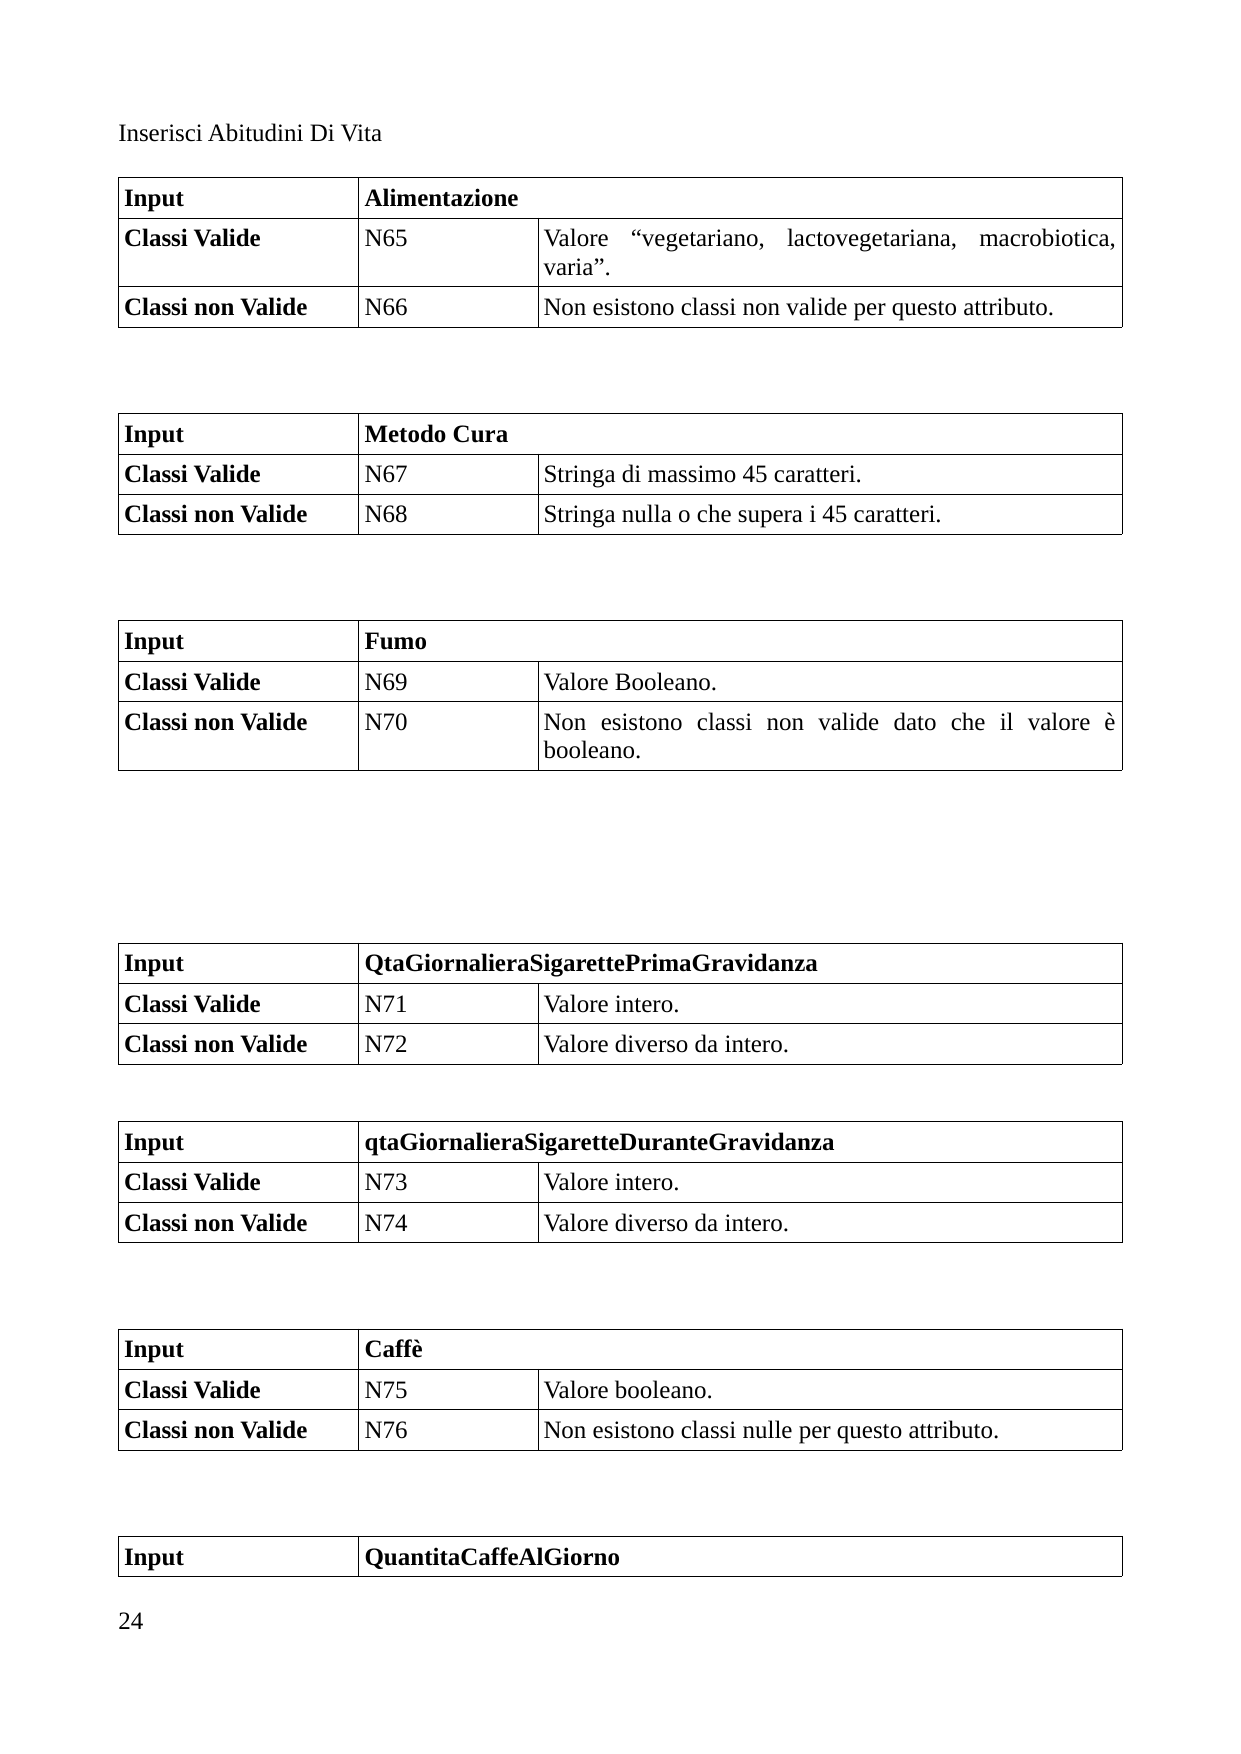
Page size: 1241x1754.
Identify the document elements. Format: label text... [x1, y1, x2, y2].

table_cell Valore booleano. [539, 1370, 1122, 1409]
table_cell N65 [359, 219, 538, 286]
table_header Metodo Cura [359, 414, 1122, 453]
table_header Fumo [359, 621, 1122, 661]
table_cell Classi non Valide [119, 287, 358, 327]
table_cell N75 [359, 1370, 538, 1409]
table_cell Classi Valide [119, 219, 358, 286]
table_header Alimentazione [359, 178, 1122, 217]
table_cell Valore “vegetariano, lactovegetariana, macrobiotica, varia”. [539, 219, 1122, 286]
table_header QtaGiornalieraSigarettePrimaGravidanza [359, 944, 1122, 983]
table_cell N76 [359, 1410, 538, 1449]
table_header Input [119, 1330, 358, 1369]
table_cell N70 [359, 702, 538, 770]
table_cell Classi non Valide [119, 702, 358, 770]
table_cell Valore intero. [539, 1163, 1122, 1202]
table_cell Classi Valide [119, 662, 358, 701]
table_header Caffè [359, 1330, 1122, 1369]
table_cell Classi non Valide [119, 1024, 358, 1064]
table_header Input [119, 178, 358, 217]
table_header Input [119, 1122, 358, 1162]
table_cell Valore intero. [539, 984, 1122, 1023]
table_cell N68 [359, 495, 538, 534]
table_cell Valore diverso da intero. [539, 1203, 1122, 1242]
table_cell Classi non Valide [119, 1203, 358, 1242]
table_cell Stringa di massimo 45 caratteri. [539, 455, 1122, 494]
table_cell N71 [359, 984, 538, 1023]
table_header QuantitaCaffeAlGiorno [359, 1537, 1122, 1576]
table_cell Non esistono classi non valide per questo attributo. [539, 287, 1122, 327]
table_cell Classi Valide [119, 455, 358, 494]
table_cell N73 [359, 1163, 538, 1202]
table_cell N72 [359, 1024, 538, 1064]
table_header Input [119, 621, 358, 661]
table_cell Non esistono classi nulle per questo attributo. [539, 1410, 1122, 1449]
table_header qtaGiornalieraSigaretteDuranteGravidanza [359, 1122, 1122, 1162]
table_cell N66 [359, 287, 538, 327]
table_header Input [119, 944, 358, 983]
table_cell N74 [359, 1203, 538, 1242]
table_cell Stringa nulla o che supera i 45 caratteri. [539, 495, 1122, 534]
table_cell N69 [359, 662, 538, 701]
table_cell Classi non Valide [119, 1410, 358, 1449]
table_cell N67 [359, 455, 538, 494]
table_cell Classi Valide [119, 1163, 358, 1202]
table_header Input [119, 414, 358, 453]
table_header Input [119, 1537, 358, 1576]
table_cell Non esistono classi non valide dato che il valore è booleano. [539, 702, 1122, 770]
table_cell Classi non Valide [119, 495, 358, 534]
table_cell Valore Booleano. [539, 662, 1122, 701]
table_cell Classi Valide [119, 984, 358, 1023]
table_cell Valore diverso da intero. [539, 1024, 1122, 1064]
table_cell Classi Valide [119, 1370, 358, 1409]
